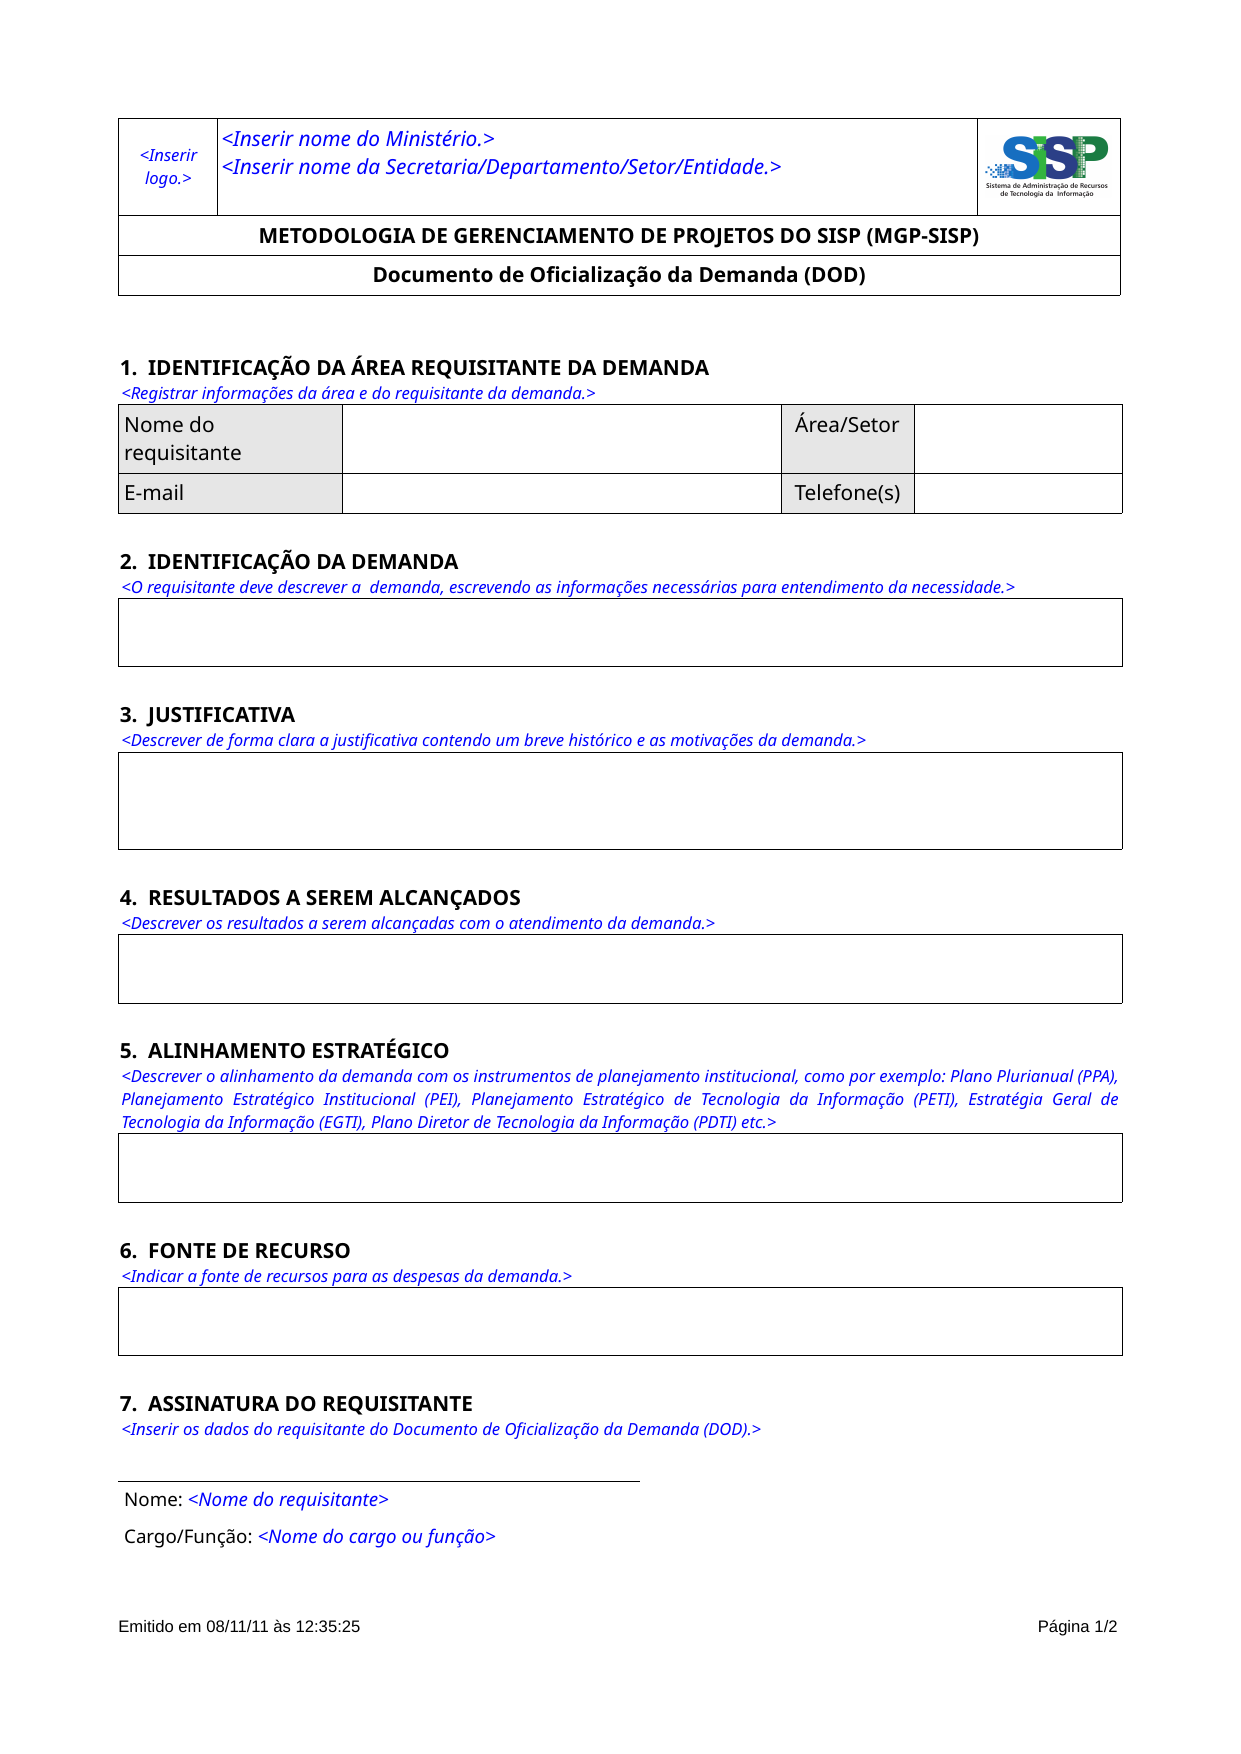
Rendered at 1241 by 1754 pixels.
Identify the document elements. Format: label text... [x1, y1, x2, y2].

table_cell E-mail [119, 474, 342, 513]
table_header [119, 1134, 1122, 1202]
table_cell [915, 474, 1122, 513]
list IDENTIFICAÇÃO DA DEMANDA [119, 547, 1122, 575]
table_cell [343, 474, 781, 513]
table_header [118, 1441, 640, 1481]
table_header Nome do requisitante [119, 405, 342, 473]
table_header [119, 753, 1122, 849]
list IDENTIFICAÇÃO DA ÁREA REQUISITANTE DA DEMANDA [119, 353, 1122, 382]
list <Indicar a fonte de recursos para as despesas da demanda.> [121, 1264, 1122, 1287]
list <Inserir os dados do requisitante do Documento de Oficialização da Demanda (DOD).> [121, 1418, 1122, 1441]
list <Descrever o alinhamento da demanda com os instrumentos de planejamento institucional, como por exemplo: Plano Plurianual (PPA), Planejamento Estratégico Institucional (PEI), Planejamento Estratégico de Tecnologia da Informação (PETI), Estratégia Geral de Tecnologia da Informação (EGTI), Plano Diretor de Tecnologia da Informação (PDTI) etc.> [121, 1065, 1122, 1133]
table_header [119, 935, 1122, 1002]
table_header [343, 405, 781, 473]
list FONTE DE RECURSO [119, 1236, 1122, 1264]
table_header Área/Setor [782, 405, 914, 473]
list RESULTADOS A SEREM ALCANÇADOS [119, 883, 1122, 911]
table_cell Telefone(s) [782, 474, 914, 513]
list <O requisitante deve descrever a demanda, escrevendo as informações necessárias para entendimento da necessidade.> [121, 575, 1122, 598]
list <Descrever os resultados a serem alcançadas com o atendimento da demanda.> [121, 911, 1122, 934]
table_cell Nome: <Nome do requisitante> [118, 1482, 640, 1518]
list ASSINATURA DO REQUISITANTE [119, 1389, 1122, 1418]
list JUSTIFICATIVA [119, 701, 1122, 729]
table_header [915, 405, 1122, 473]
list ALINHAMENTO ESTRATÉGICO [119, 1037, 1122, 1065]
table_header [119, 599, 1122, 666]
list <Descrever de forma clara a justificativa contendo um breve histórico e as motivações da demanda.> [121, 729, 1122, 752]
table_header [119, 1288, 1122, 1355]
picture [985, 135, 1112, 198]
table_cell Cargo/Função: <Nome do cargo ou função> [118, 1518, 640, 1554]
list <Registrar informações da área e do requisitante da demanda.> [121, 382, 1122, 404]
